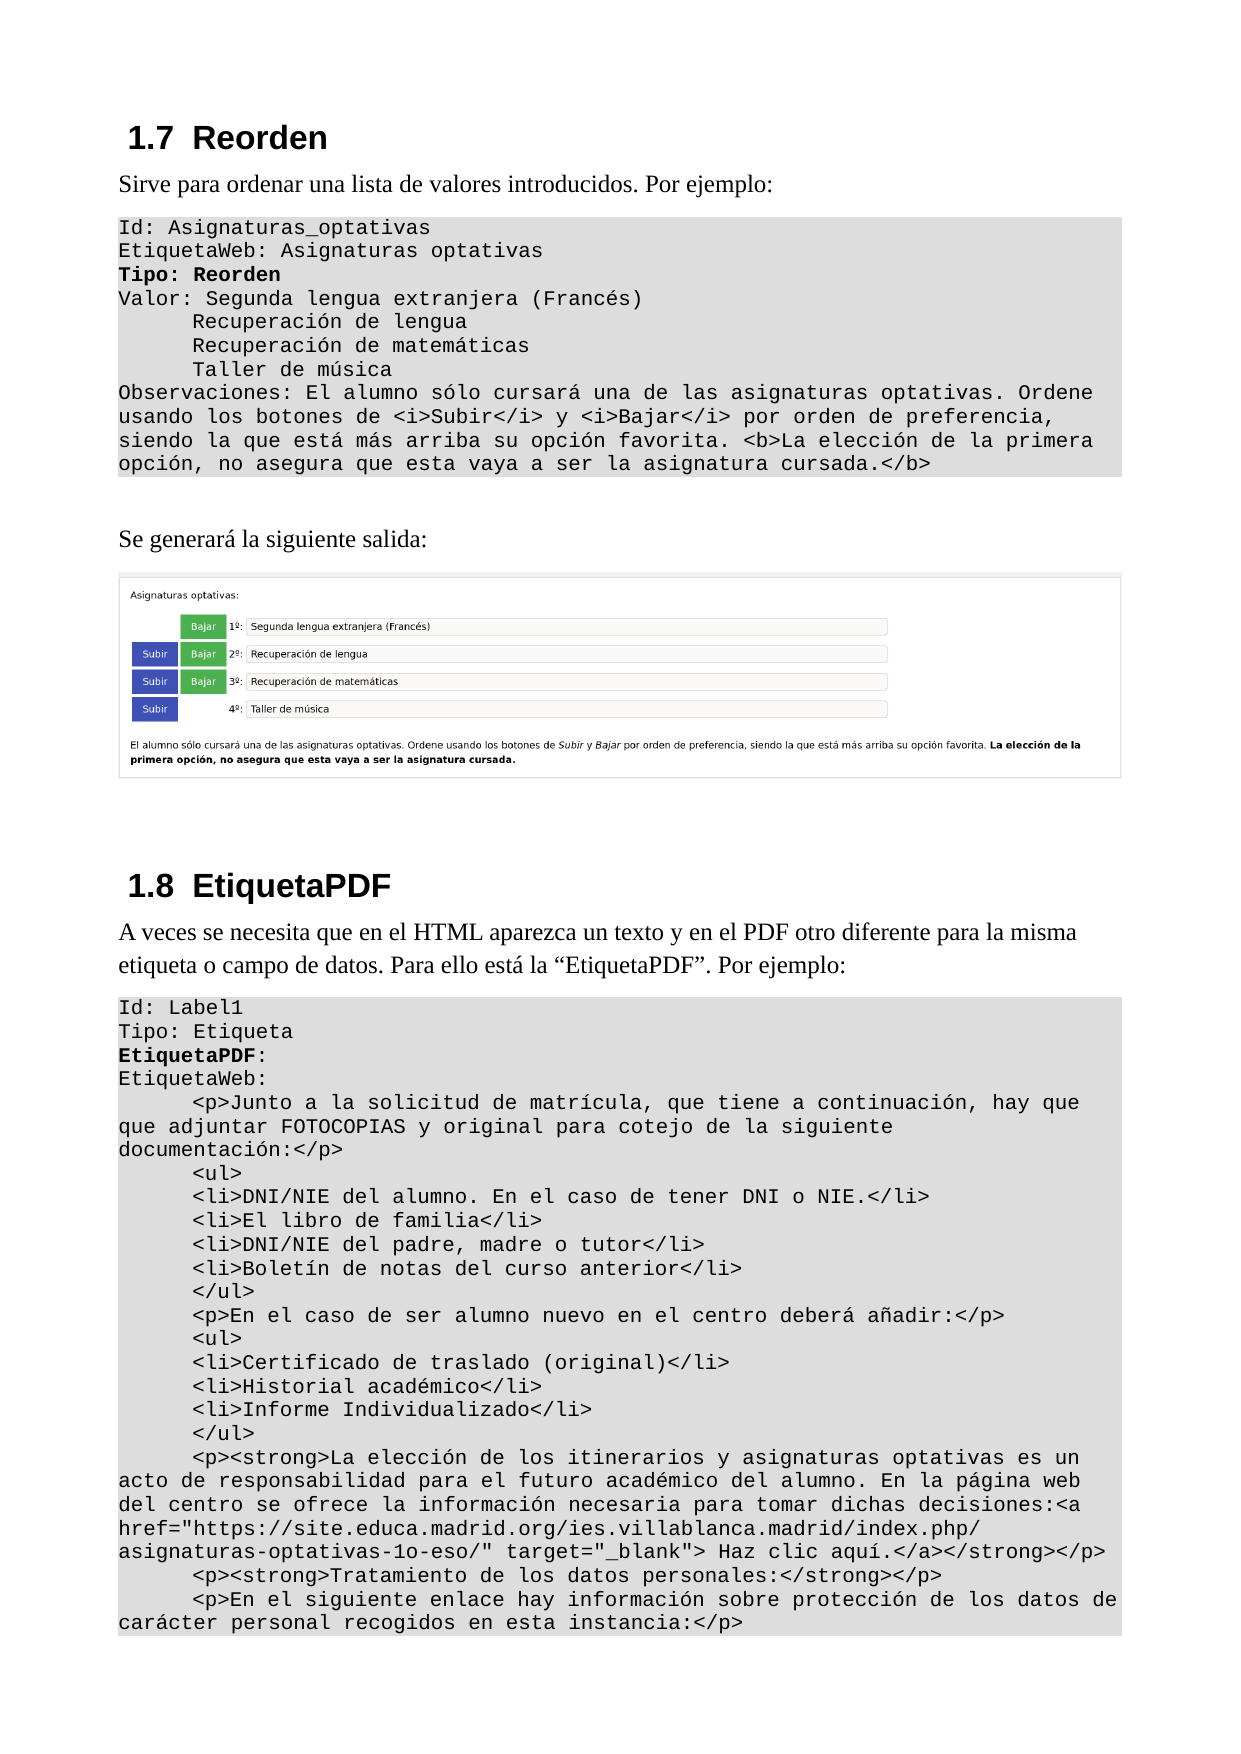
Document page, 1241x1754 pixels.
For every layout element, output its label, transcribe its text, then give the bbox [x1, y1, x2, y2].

text <li>Informe Individualizado</li> [118, 1399, 1122, 1423]
text <p><strong>Tratamiento de los datos personales:</strong></p> [118, 1565, 1122, 1588]
text <ul> [118, 1328, 1122, 1352]
text <li>DNI/NIE del padre, madre o tutor</li> [118, 1234, 1122, 1257]
text Recuperación de lengua [118, 311, 1122, 335]
text EtiquetaPDF: [118, 1045, 1122, 1068]
text EtiquetaWeb: Asignaturas optativas [118, 241, 1122, 264]
text EtiquetaWeb: [118, 1068, 1122, 1092]
text Recuperación de matemáticas [118, 335, 1122, 359]
text <li>El libro de familia</li> [118, 1210, 1122, 1234]
picture [118, 572, 1123, 779]
text Taller de música [118, 359, 1122, 382]
text Tipo: Reorden [118, 264, 1122, 288]
text <p>Junto a la solicitud de matrícula, que tiene a continuación, hay que que adjuntar FOTOCOPIAS y original para cotejo de la siguiente documentación:</p> [118, 1092, 1122, 1163]
subtitle EtiquetaPDF [118, 866, 1122, 904]
text <ul> [118, 1163, 1122, 1187]
text Id: Label1 [118, 997, 1122, 1021]
text A veces se necesita que en el HTML aparezca un texto y en el PDF otro diferente para la misma etiqueta o campo de datos. Para ello está la “EtiquetaPDF”. Por ejemplo: [118, 917, 1122, 978]
text Tipo: Etiqueta [118, 1021, 1122, 1045]
text </ul> [118, 1423, 1122, 1447]
text <li>Historial académico</li> [118, 1376, 1122, 1399]
text <p><strong>La elección de los itinerarios y asignaturas optativas es un acto de responsabilidad para el futuro académico del alumno. En la página web del centro se ofrece la información necesaria para tomar dichas decisiones:<a href="https://site.educa.madrid.org/ies.villablanca.madrid/index.php/asignaturas-optativas-1o-eso/" target="_blank"> Haz clic aquí.</a></strong></p> [118, 1447, 1122, 1565]
text <li>DNI/NIE del alumno. En el caso de tener DNI o NIE.</li> [118, 1187, 1122, 1210]
text Sirve para ordenar una lista de valores introducidos. Por ejemplo: [118, 169, 1122, 198]
text Observaciones: El alumno sólo cursará una de las asignaturas optativas. Ordene usando los botones de <i>Subir</i> y <i>Bajar</i> por orden de preferencia, siendo la que está más arriba su opción favorita. <b>La elección de la primera opción, no asegura que esta vaya a ser la asignatura cursada.</b> [118, 382, 1122, 477]
text Se generará la siguiente salida: [118, 524, 1122, 553]
text <p>En el siguiente enlace hay información sobre protección de los datos de carácter personal recogidos en esta instancia:</p> [118, 1588, 1122, 1636]
text <li>Certificado de traslado (original)</li> [118, 1352, 1122, 1376]
text <li>Boletín de notas del curso anterior</li> [118, 1257, 1122, 1281]
text Valor: Segunda lengua extranjera (Francés) [118, 288, 1122, 311]
text <p>En el caso de ser alumno nuevo en el centro deberá añadir:</p> [118, 1305, 1122, 1328]
text Id: Asignaturas_optativas [118, 217, 1122, 241]
text </ul> [118, 1281, 1122, 1305]
subtitle Reorden [118, 118, 1122, 157]
